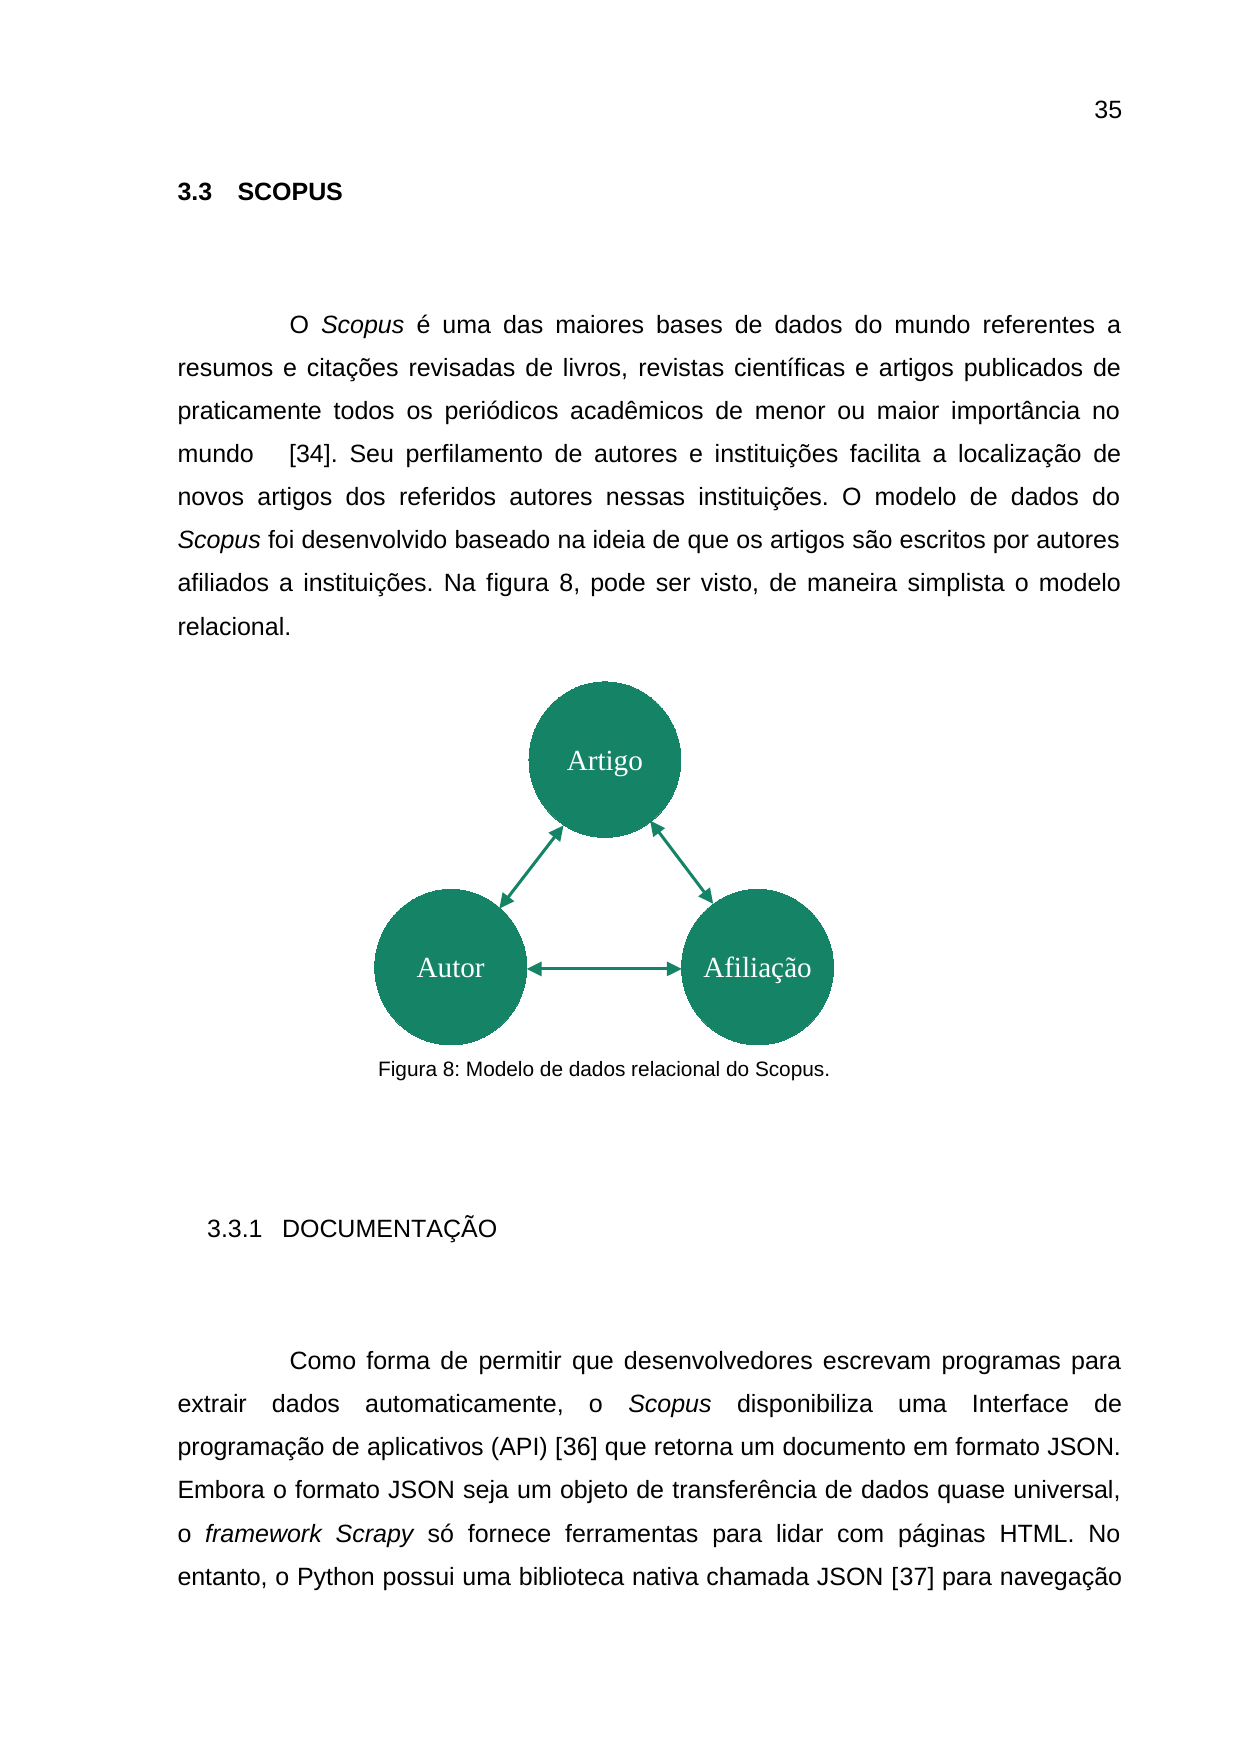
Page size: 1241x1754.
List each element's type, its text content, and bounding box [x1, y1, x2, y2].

text Figura 8: Modelo de dados relacional do Scopus. [374, 707, 562, 960]
subtitle DOCUMENTAÇÃO [207, 1213, 1122, 1242]
text Figura 8: Modelo de dados relacional do Scopus. [374, 970, 834, 1081]
text Figura 8: Modelo de dados relacional do Scopus. [502, 823, 711, 968]
text Como forma de permitir que desenvolvedores escrevam programas para extrair dados automaticamente, o Scopus disponibiliza uma Interface de programação de aplicativos (API) [36] que retorna um documento em formato JSON. Embora o formato JSON seja um objeto de transferência de dados quase universal, o framework Scrapy só fornece ferramentas para lidar com páginas HTML. No entanto, o Python possui uma biblioteca nativa chamada JSON [37] para navegação [177, 1346, 1122, 1590]
text Figura 8: Modelo de dados relacional do Scopus. [653, 707, 834, 958]
subtitle SCOPUS [177, 177, 1122, 206]
text O Scopus é uma das maiores bases de dados do mundo referentes a resumos e citações revisadas de livros, revistas científicas e artigos publicados de praticamente todos os periódicos acadêmicos de menor ou maior importância no mundo [34]. Seu perfilamento de autores e instituições facilita a localização de novos artigos dos referidos autores nessas instituições. O modelo de dados do Scopus foi desenvolvido baseado na ideia de que os artigos são escritos por autores afiliados a instituições. Na figura 8, pode ser visto, de maneira simplista o modelo relacional. [177, 310, 1122, 640]
